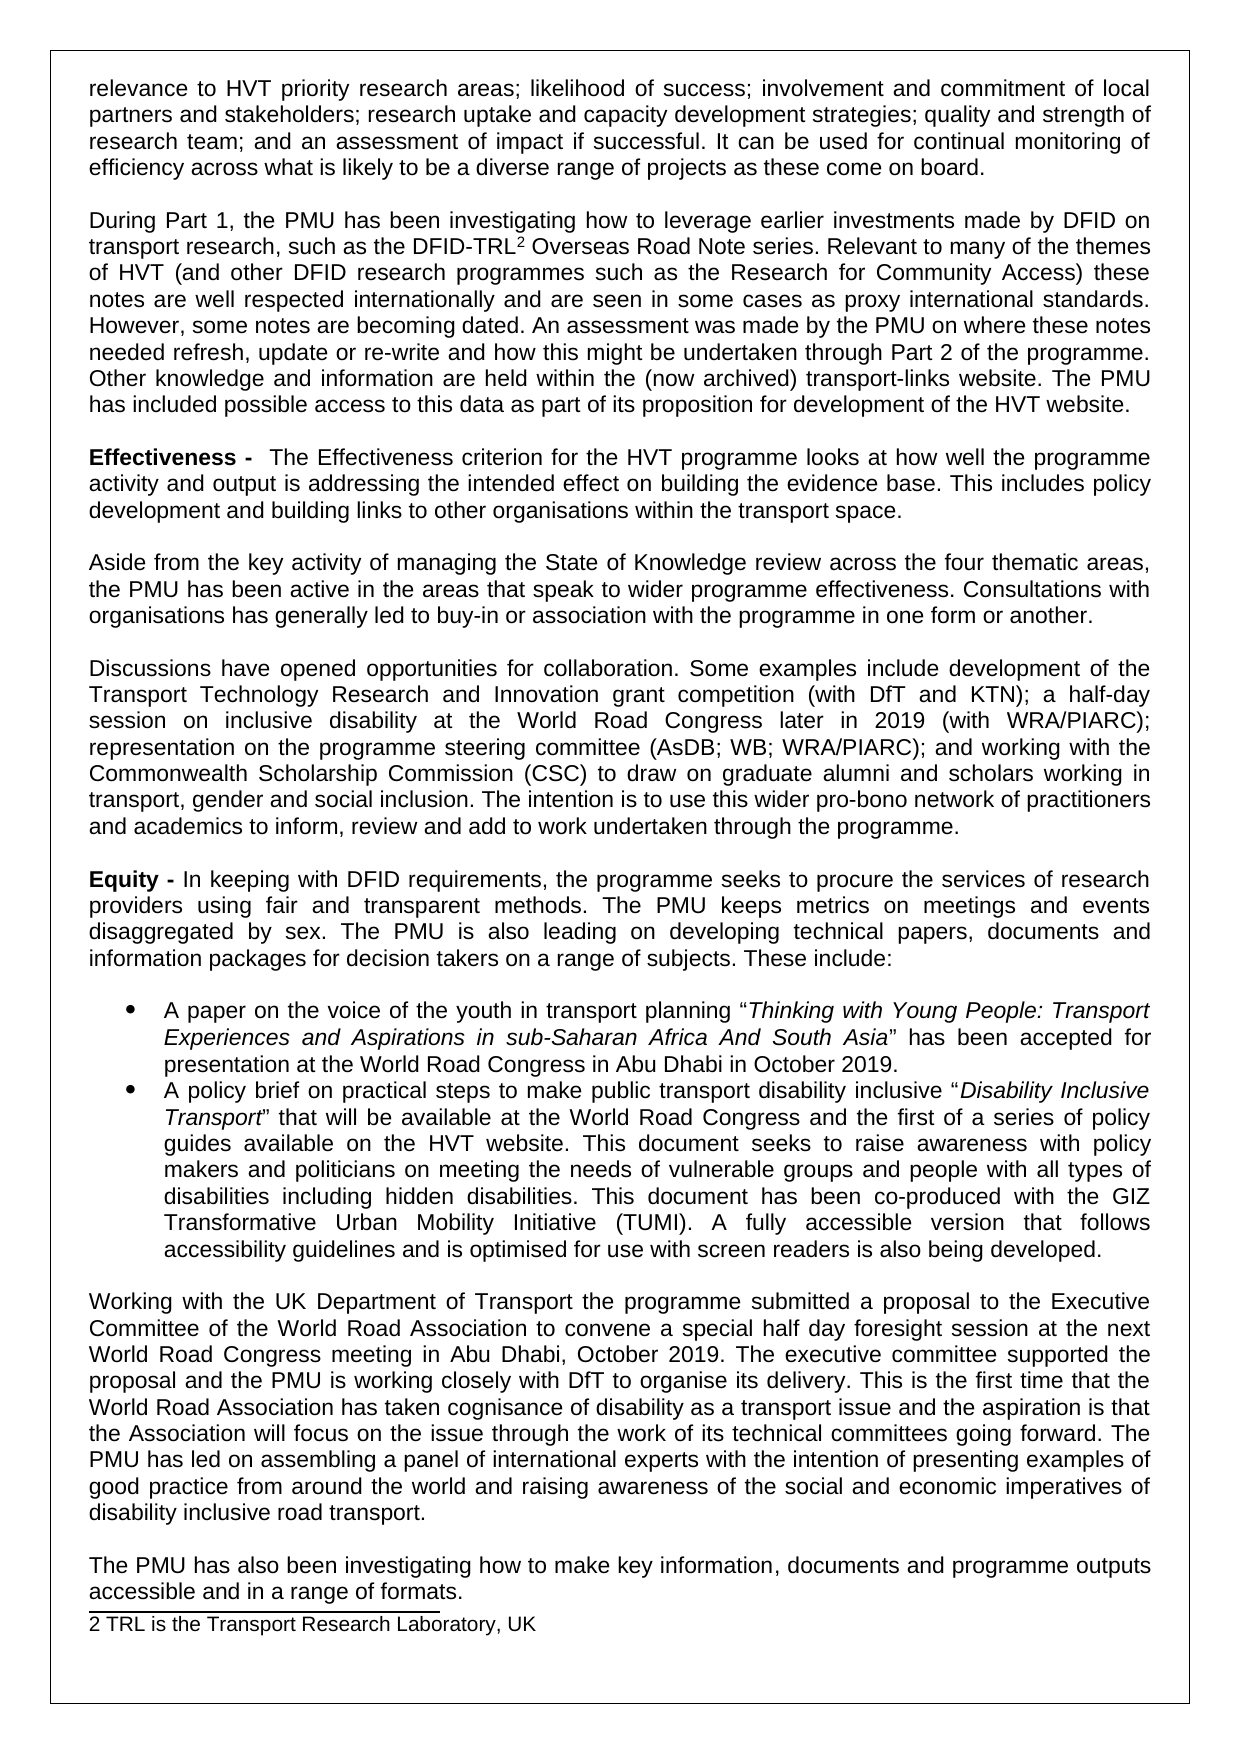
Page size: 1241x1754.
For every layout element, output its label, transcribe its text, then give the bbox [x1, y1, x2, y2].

text Discussions have opened opportunities for collaboration. Some examples include development of the Transport Technology Research and Innovation grant competition (with DfT and KTN); a half-day session on inclusive disability at the World Road Congress later in 2019 (with WRA/PIARC); representation on the programme steering committee (AsDB; WB; WRA/PIARC); and working with the Commonwealth Scholarship Commission (CSC) to draw on graduate alumni and scholars working in transport, gender and social inclusion. The intention is to use this wider pro-bono network of practitioners and academics to inform, review and add to work undertaken through the programme. [89, 655, 1152, 839]
text Effectiveness - The Effectiveness criterion for the HVT programme looks at how well the programme activity and output is addressing the intended effect on building the evidence base. This includes policy development and building links to other organisations within the transport space. [89, 444, 1152, 523]
text TRL is the Transport Research Laboratory, UK [89, 1612, 1152, 1636]
text relevance to HVT priority research areas; likelihood of success; involvement and commitment of local partners and stakeholders; research uptake and capacity development strategies; quality and strength of research team; and an assessment of impact if successful. It can be used for continual monitoring of efficiency across what is likely to be a diverse range of projects as these come on board. [89, 75, 1152, 180]
text Equity - In keeping with DFID requirements, the programme seeks to procure the services of research providers using fair and transparent methods. The PMU keeps metrics on meetings and events disaggregated by sex. The PMU is also leading on developing technical papers, documents and information packages for decision takers on a range of subjects. These include: [89, 866, 1152, 971]
text Working with the UK Department of Transport the programme submitted a proposal to the Executive Committee of the World Road Association to convene a special half day foresight session at the next World Road Congress meeting in Abu Dhabi, October 2019. The executive committee supported the proposal and the PMU is working closely with DfT to organise its delivery. This is the first time that the World Road Association has taken cognisance of disability as a transport issue and the aspiration is that the Association will focus on the issue through the work of its technical committees going forward. The PMU has led on assembling a panel of international experts with the intention of presenting examples of good practice from around the world and raising awareness of the social and economic imperatives of disability inclusive road transport. [89, 1288, 1152, 1525]
list A paper on the voice of the youth in transport planning “Thinking with Young People: Transport Experiences and Aspirations in sub-Saharan Africa And South Asia” has been accepted for presentation at the World Road Congress in Abu Dhabi in October 2019. [126, 997, 1152, 1077]
text Aside from the key activity of managing the State of Knowledge review across the four thematic areas, the PMU has been active in the areas that speak to wider programme effectiveness. Consultations with organisations has generally led to buy-in or association with the programme in one form or another. [89, 549, 1152, 628]
text The PMU has also been investigating how to make key information, documents and programme outputs accessible and in a range of formats. [89, 1552, 1152, 1604]
text During Part 1, the PMU has been investigating how to leverage earlier investments made by DFID on transport research, such as the DFID-TRL Overseas Road Note series. Relevant to many of the themes of HVT (and other DFID research programmes such as the Research for Community Access) these notes are well respected internationally and are seen in some cases as proxy international standards. However, some notes are becoming dated. An assessment was made by the PMU on where these notes needed refresh, update or re-write and how this might be undertaken through Part 2 of the programme. Other knowledge and information are held within the (now archived) transport-links website. The PMU has included possible access to this data as part of its proposition for development of the HVT website. [89, 207, 1152, 417]
list A policy brief on practical steps to make public transport disability inclusive “Disability Inclusive Transport” that will be available at the World Road Congress and the first of a series of policy guides available on the HVT website. This document seeks to raise awareness with policy makers and politicians on meeting the needs of vulnerable groups and people with all types of disabilities including hidden disabilities. This document has been co-produced with the GIZ Transformative Urban Mobility Initiative (TUMI). A fully accessible version that follows accessibility guidelines and is optimised for use with screen readers is also being developed. [126, 1077, 1152, 1262]
